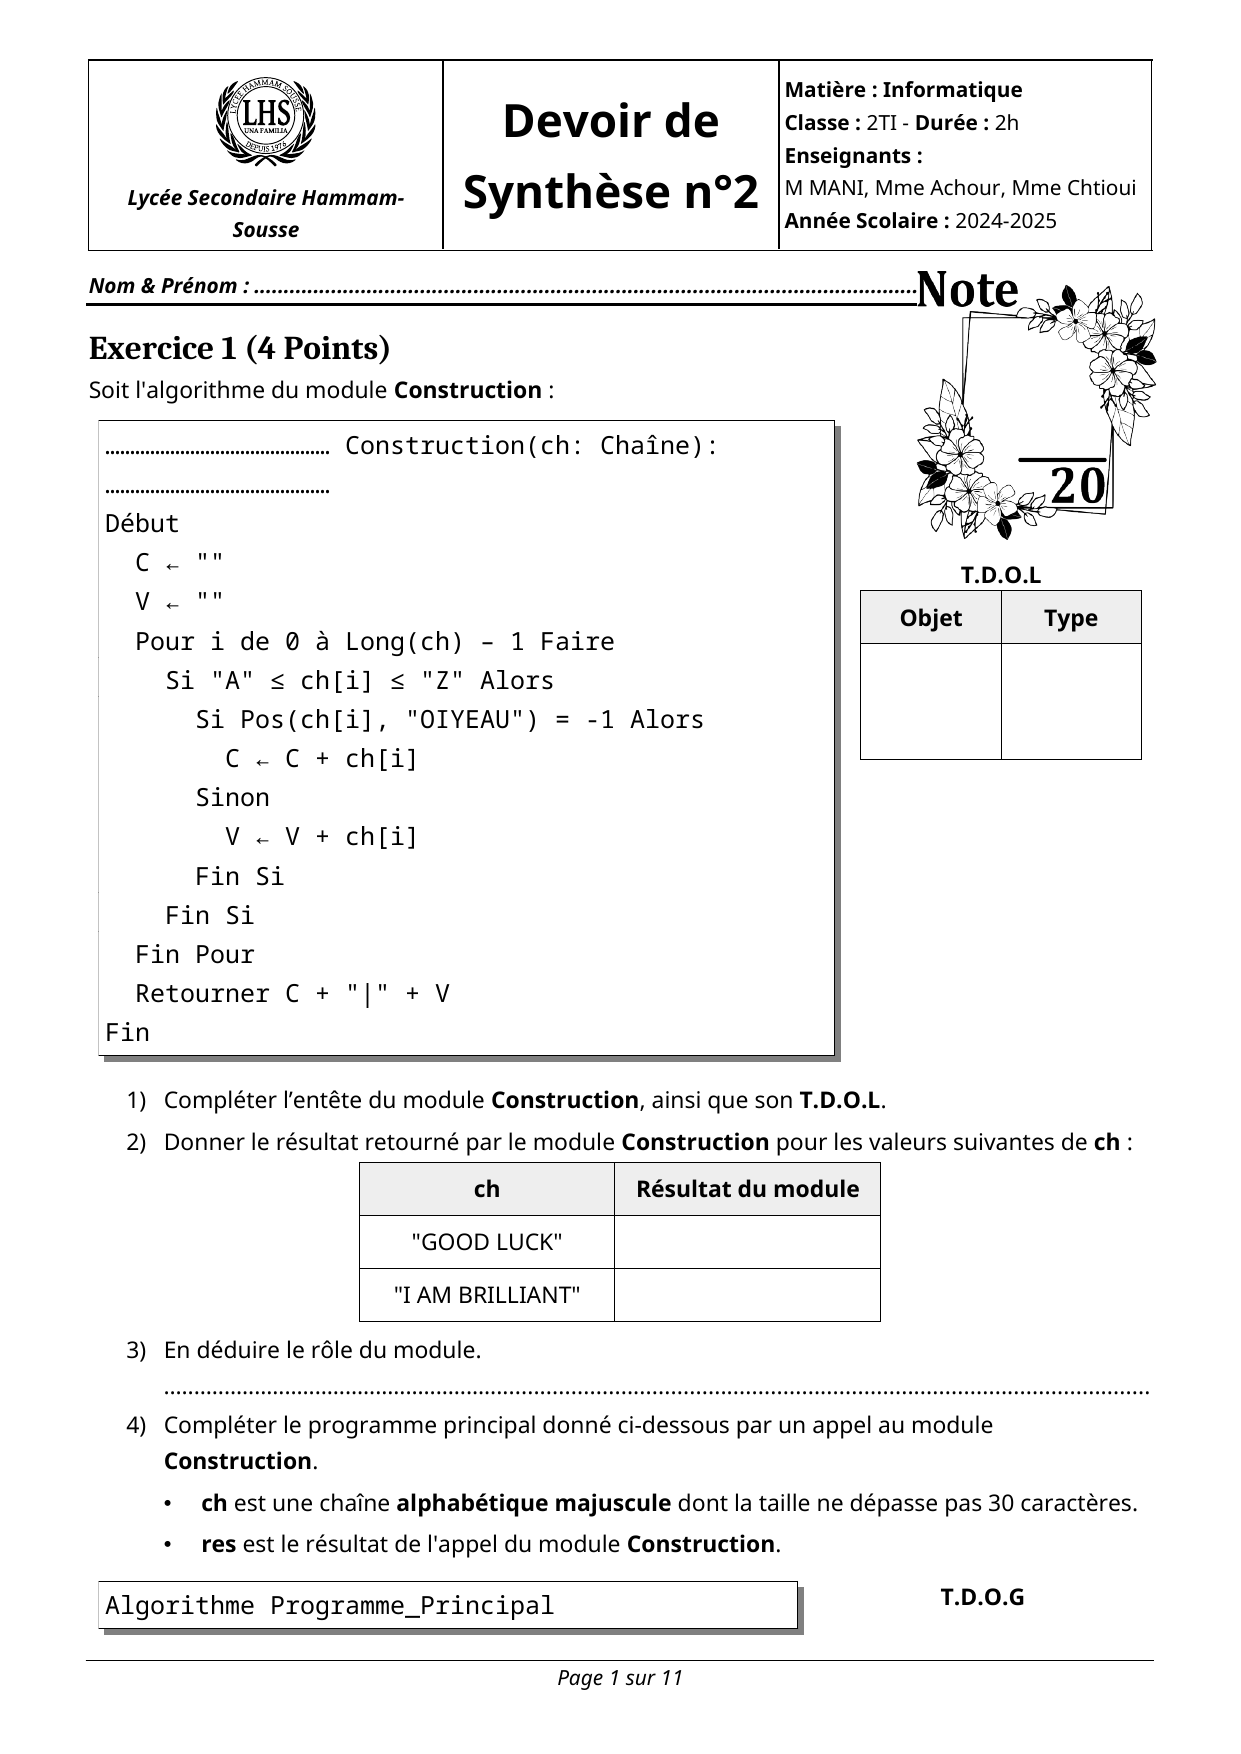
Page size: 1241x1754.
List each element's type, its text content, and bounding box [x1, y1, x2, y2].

table_cell "GOOD LUCK" [360, 1216, 614, 1268]
picture [916, 271, 1157, 540]
table_header Type [1002, 591, 1141, 643]
list Compléter le programme principal donné ci-dessous par un appel au module Construction. [126, 1409, 1152, 1476]
list Donner le résultat retourné par le module Construction pour les valeurs suivantes de ch : [126, 1126, 1152, 1157]
list Compléter l’entête du module Construction, ainsi que son T.D.O.L. [126, 1084, 1152, 1115]
table_header ……………………………………… Construction(ch: Chaîne):……………………………………… Début C ← "" V ← "" Pour i de 0 à Long(ch) – 1 Faire Si "A" ≤ ch[i] ≤ "Z" Alors Si Pos(ch[i], "OIYEAU") = -1 Alors C ← C + ch[i] Sinon V ← V + ch[i] Fin Si Fin Si Fin Pour Retourner C + "|" + V Fin [89, 410, 850, 1072]
subtitle Exercice 1 (4 Points) [88, 330, 916, 368]
table_header ch [360, 1163, 614, 1215]
table_header Objet [861, 591, 1001, 643]
table_cell "I AM BRILLIANT" [360, 1269, 614, 1321]
table_cell [861, 644, 1001, 759]
list En déduire le rôle du module. [126, 1334, 1152, 1365]
text Soit l'algorithme du module Construction : [88, 374, 916, 405]
table_header Résultat du module [615, 1163, 880, 1215]
table_header T.D.O.G [814, 1570, 1152, 1645]
table_cell [615, 1269, 880, 1321]
table_cell [615, 1216, 880, 1268]
table_cell [1002, 644, 1141, 759]
list res est le résultat de l'appel du module Construction. [163, 1528, 1152, 1560]
table_header Algorithme Programme_Principal [89, 1570, 814, 1645]
table_header T.D.O.L [850, 410, 1152, 1072]
list ch est une chaîne alphabétique majuscule dont la taille ne dépasse pas 30 caractères. [163, 1487, 1152, 1518]
